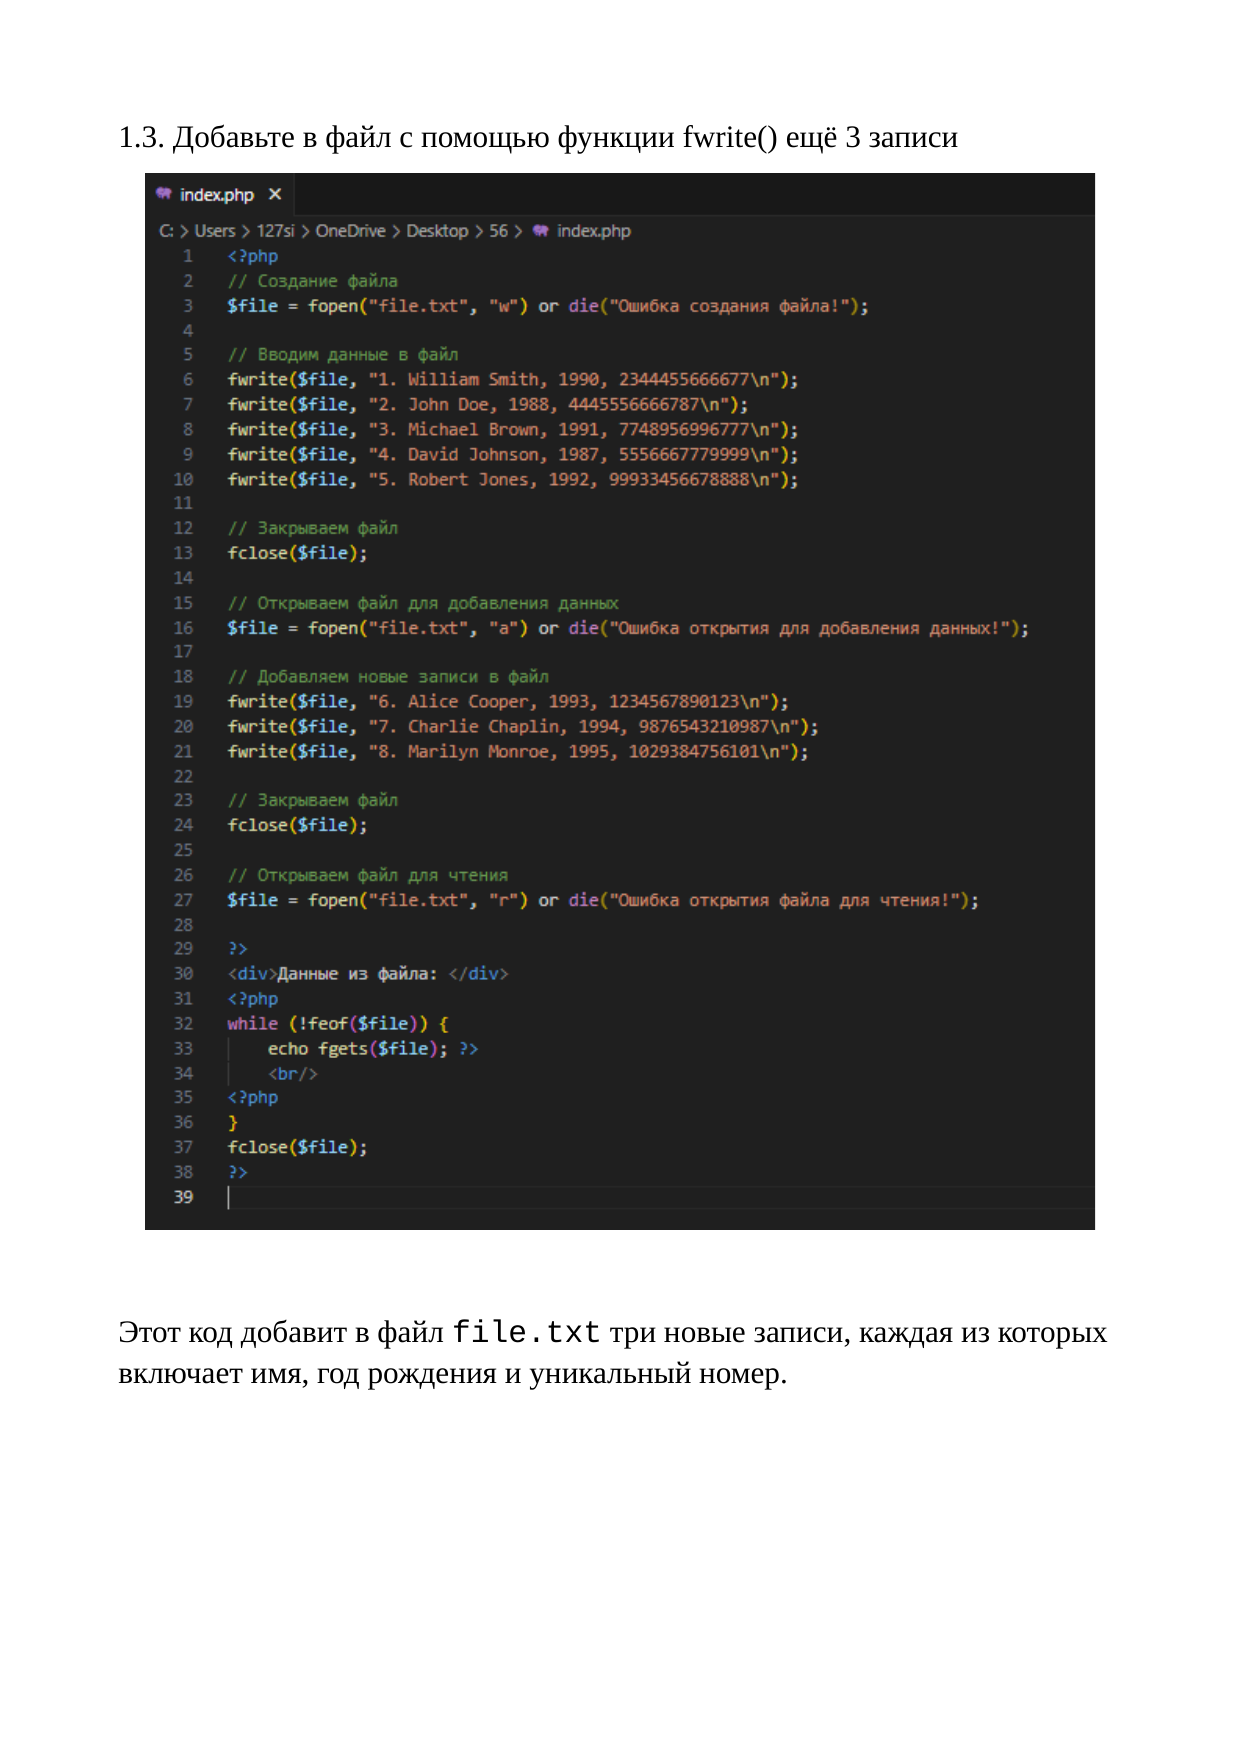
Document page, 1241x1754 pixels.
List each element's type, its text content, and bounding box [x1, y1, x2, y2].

picture [145, 173, 1096, 1230]
text Этот код добавит в файл file.txt три новые записи, каждая из которых включает имя, год рождения и уникальный номер. [118, 1313, 1122, 1390]
text 1.3. Добавьте в файл с помощью функции fwrite() ещё 3 записи [118, 118, 1122, 154]
